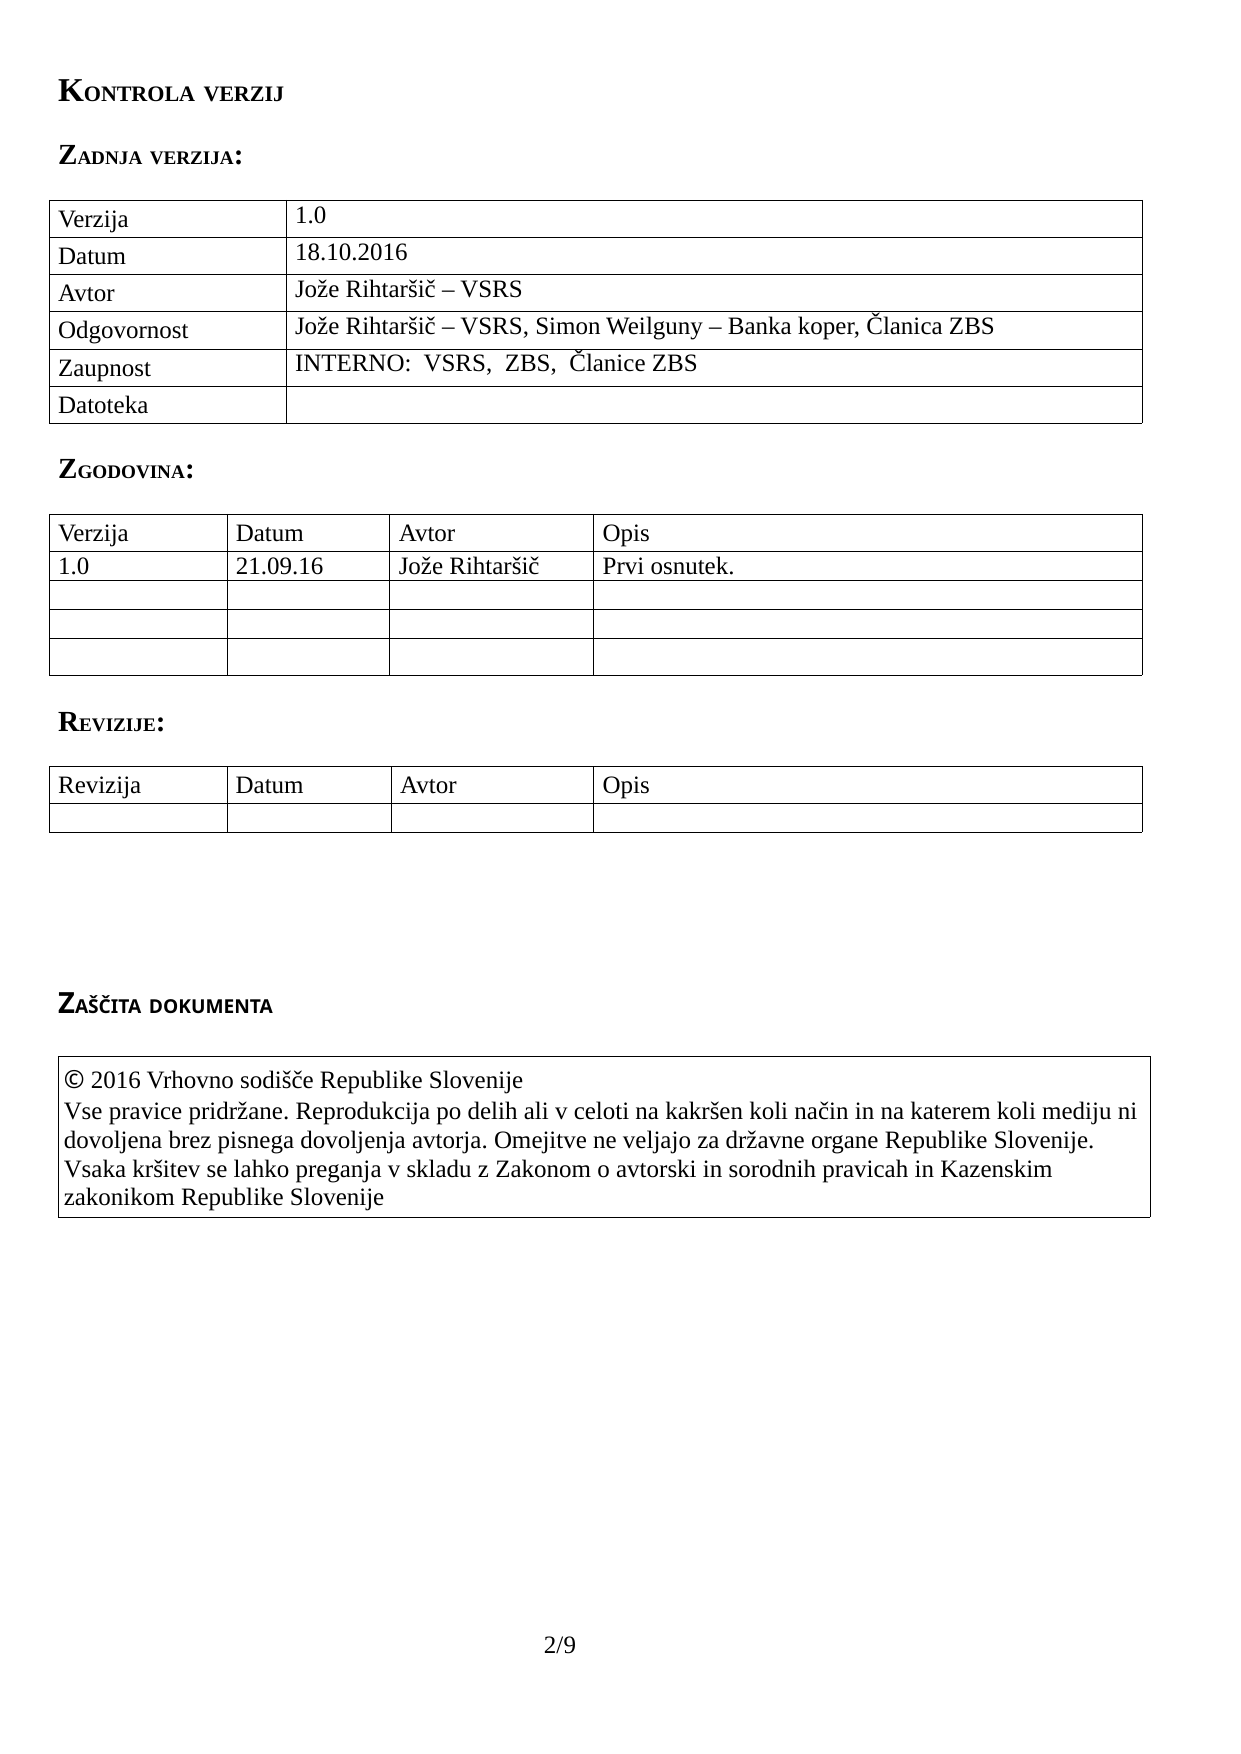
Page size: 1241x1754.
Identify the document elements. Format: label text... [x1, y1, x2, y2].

table_cell 1.0 [50, 552, 227, 580]
table_cell [228, 639, 389, 675]
table_cell [228, 581, 389, 609]
table_header © 2016 Vrhovno sodišče Republike Slovenije Vse pravice pridržane. Reprodukcija po delih ali v celoti na kakršen koli način in na katerem koli mediju ni dovoljena brez pisnega dovoljenja avtorja. Omejitve ne veljajo za državne organe Republike Slovenije. Vsaka kršitev se lahko preganja v skladu z Zakonom o avtorski in sorodnih pravicah in Kazenskim zakonikom Republike Slovenije [59, 1057, 1150, 1217]
text Zgodovina: [58, 452, 1177, 485]
table_header Opis [594, 767, 1142, 803]
table_header Datum [228, 515, 389, 551]
table_cell [390, 639, 593, 675]
table_cell 18.10.2016 [287, 238, 1142, 274]
table_cell Avtor [50, 275, 286, 311]
text Revizije: [58, 704, 1177, 737]
table_cell [287, 387, 1142, 423]
table_cell Datoteka [50, 387, 286, 423]
table_header Avtor [392, 767, 593, 803]
table_cell [594, 581, 1142, 609]
text Zadnja verzija: [58, 137, 1177, 171]
text Kontrola verzij [58, 70, 1177, 109]
table_header Verzija [50, 515, 227, 551]
table_cell [50, 639, 227, 675]
table_cell [594, 804, 1142, 832]
table_cell 21.09.16 [228, 552, 389, 580]
table_header Datum [228, 767, 391, 803]
table_cell [50, 804, 227, 832]
table_header 1.0 [287, 201, 1142, 237]
table_cell [392, 804, 593, 832]
table_cell [390, 581, 593, 609]
table_cell [228, 610, 389, 638]
table_cell [390, 610, 593, 638]
table_header Opis [594, 515, 1142, 551]
table_cell [228, 804, 391, 832]
text Zaščita dokumenta [58, 982, 1177, 1022]
table_cell Jože Rihtaršič – VSRS [287, 275, 1142, 311]
table_cell INTERNO: VSRS, ZBS, Članice ZBS [287, 350, 1142, 386]
table_header Verzija [50, 201, 286, 237]
table_cell Zaupnost [50, 350, 286, 386]
table_cell [594, 639, 1142, 675]
table_header Revizija [50, 767, 227, 803]
table_header Avtor [390, 515, 593, 551]
table_cell Prvi osnutek. [594, 552, 1142, 580]
table_cell [594, 610, 1142, 638]
table_cell Jože Rihtaršič [390, 552, 593, 580]
table_cell [50, 610, 227, 638]
table_cell Datum [50, 238, 286, 274]
table_cell Jože Rihtaršič – VSRS, Simon Weilguny – Banka koper, Članica ZBS [287, 312, 1142, 348]
table_cell [50, 581, 227, 609]
table_cell Odgovornost [50, 312, 286, 348]
